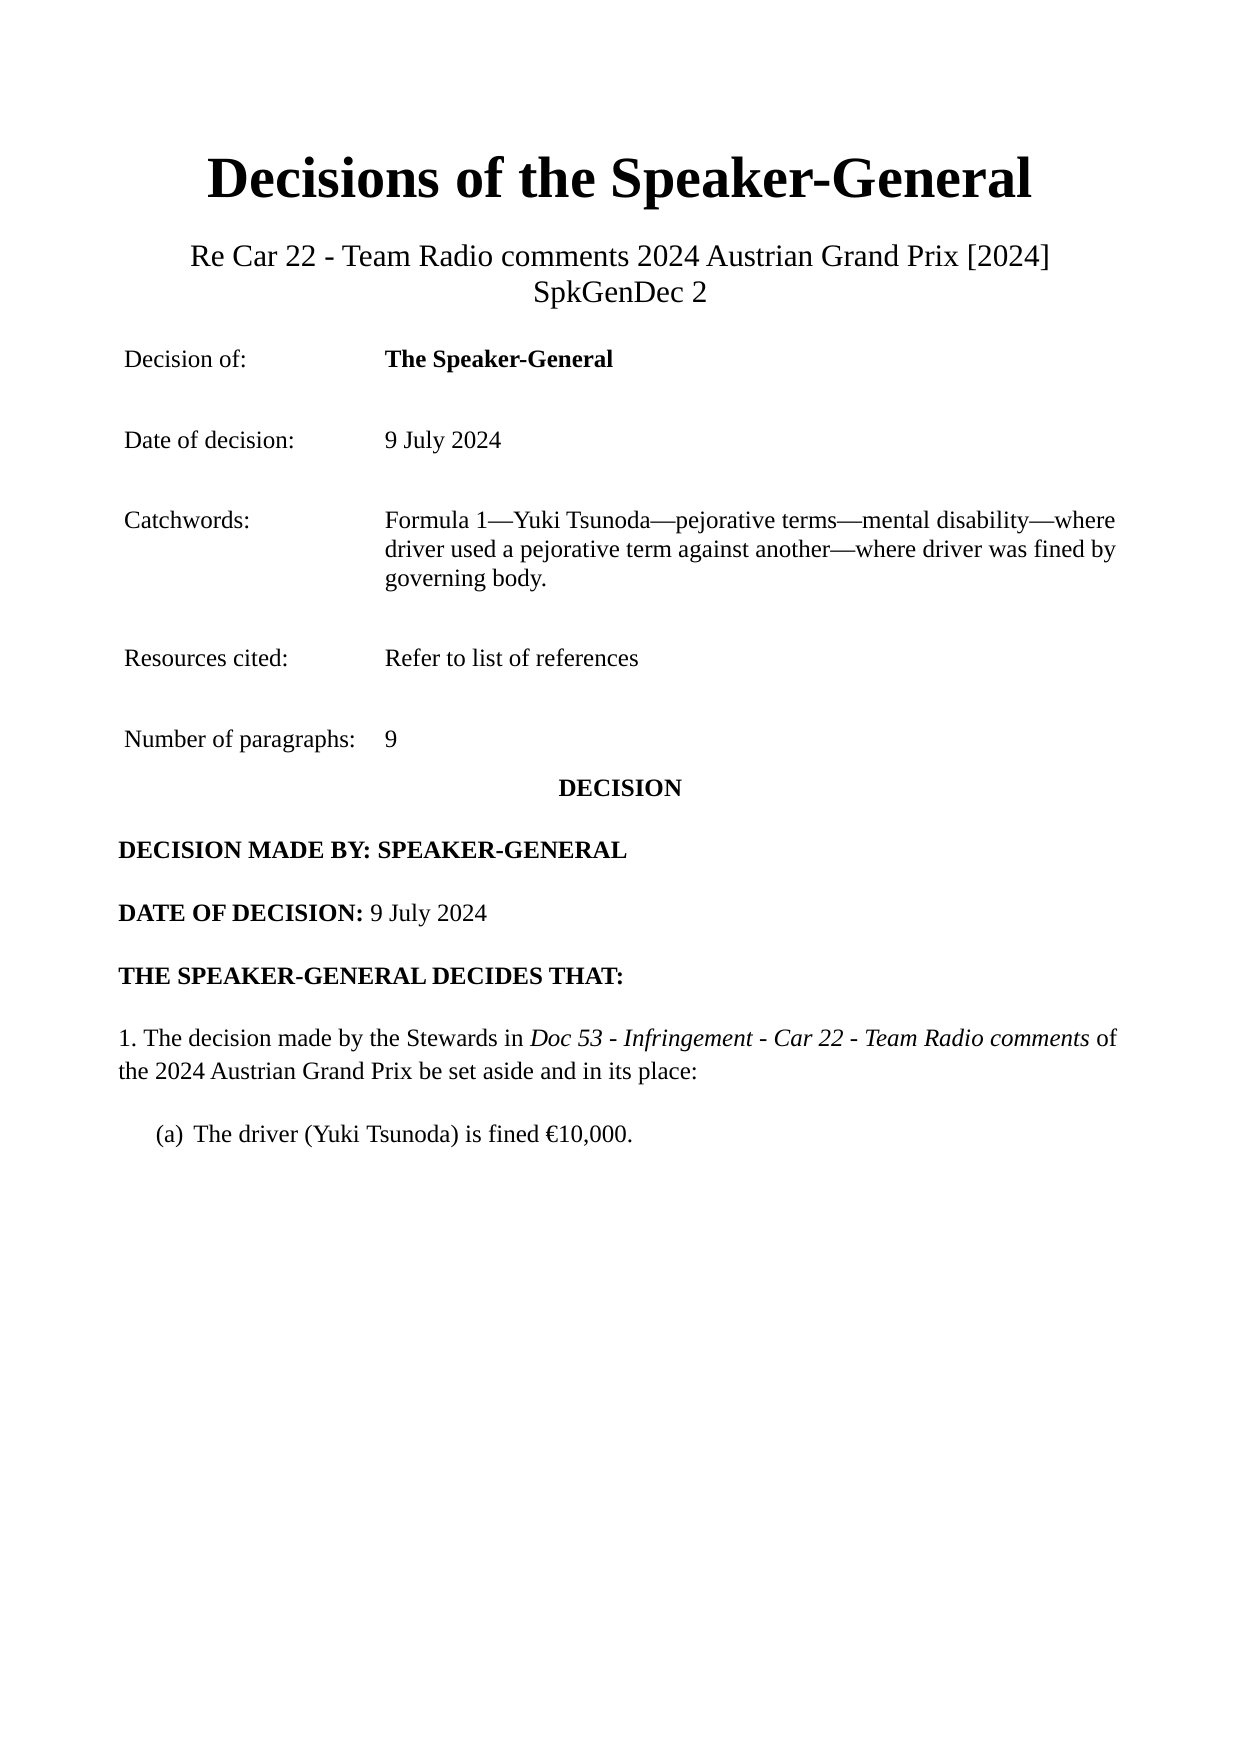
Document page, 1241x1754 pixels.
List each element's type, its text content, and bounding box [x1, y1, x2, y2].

table_cell [118, 598, 379, 638]
table_cell Date of decision: [118, 419, 379, 459]
table_header Decision of: [118, 339, 379, 379]
table_cell Number of paragraphs: [118, 718, 379, 758]
table_cell Refer to list of references [379, 638, 1122, 678]
table_cell [379, 678, 1122, 718]
table_cell Resources cited: [118, 638, 379, 678]
table_cell [379, 460, 1122, 500]
table_cell [118, 379, 379, 419]
list DECISION [43, 773, 1122, 802]
table_cell Catchwords: [118, 500, 379, 597]
list DATE OF DECISION: 9 July 2024 [43, 898, 1122, 927]
list DECISION MADE BY: SPEAKER-GENERAL [43, 836, 1122, 864]
table_cell [379, 379, 1122, 419]
list THE SPEAKER-GENERAL DECIDES THAT: [43, 961, 1122, 989]
table_cell [118, 460, 379, 500]
table_cell 9 [379, 718, 1122, 758]
table_cell [118, 678, 379, 718]
text Re Car 22 - Team Radio comments 2024 Austrian Grand Prix [2024] SpkGenDec 2 [118, 237, 1122, 309]
table_cell 9 July 2024 [379, 419, 1122, 459]
table_cell Formula 1—Yuki Tsunoda—pejorative terms—mental disability—where driver used a pejorative term against another—where driver was fined by governing body. [379, 500, 1122, 597]
title Decisions of the Speaker-General [118, 143, 1122, 210]
text 1. The decision made by the Stewards in Doc 53 - Infringement - Car 22 - Team Radio comments of the 2024 Austrian Grand Prix be set aside and in its place: [118, 1023, 1122, 1085]
table_cell [379, 598, 1122, 638]
table_header The Speaker-General [379, 339, 1122, 379]
list The driver (Yuki Tsunoda) is fined €10,000. [156, 1119, 1122, 1148]
